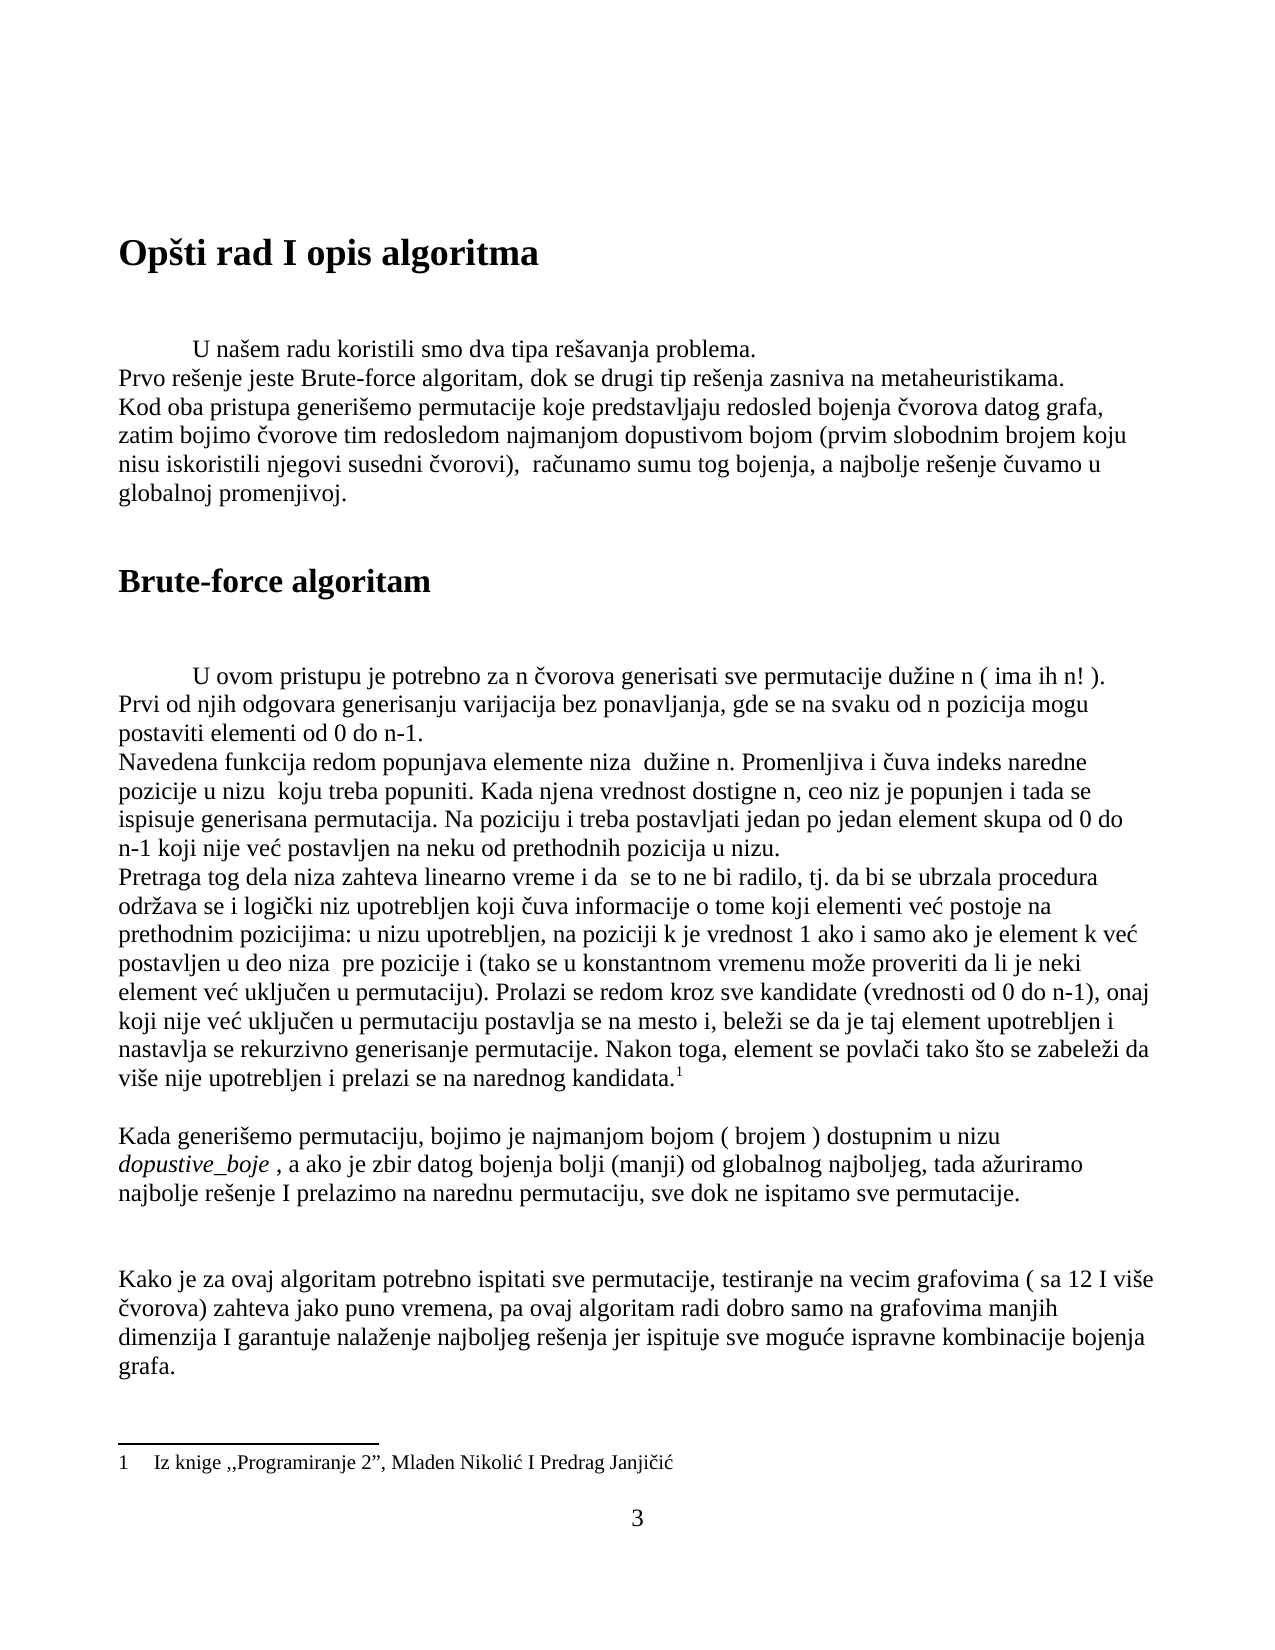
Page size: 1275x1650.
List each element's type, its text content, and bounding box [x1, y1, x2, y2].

text Iz knige ,,Programiranje 2”, Mladen Nikolić I Predrag Janjičić [118, 1449, 1157, 1474]
subtitle Brute-force algoritam [118, 561, 1157, 600]
text U ovom pristupu je potrebno za n čvorova generisati sve permutacije dužine n ( ima ih n! ). Prvi od njih odgovara generisanju varijacija bez ponavljanja, gde se na svaku od n pozicija mogu postaviti elementi od 0 do n-1. Navedena funkcija redom popunjava elemente niza dužine n. Promenljiva i čuva indeks naredne pozicije u nizu koju treba popuniti. Kada njena vrednost dostigne n, ceo niz je popunjen i tada se ispisuje generisana permutacija. Na poziciju i treba postavljati jedan po jedan element skupa od 0 do n-1 koji nije već postavljen na neku od prethodnih pozicija u nizu. Pretraga tog dela niza zahteva linearno vreme i da se to ne bi radilo, tj. da bi se ubrzala procedura održava se i logički niz upotrebljen koji čuva informacije o tome koji elementi već postoje na prethodnim pozicijima: u nizu upotrebljen, na poziciji k je vrednost 1 ako i samo ako je element k već postavljen u deo niza pre pozicije i (tako se u konstantnom vremenu može proveriti da li je neki element već uključen u permutaciju). Prolazi se redom kroz sve kandidate (vrednosti od 0 do n-1), onaj koji nije već uključen u permutaciju postavlja se na mesto i, beleži se da je taj element upotrebljen i nastavlja se rekurzivno generisanje permutacije. Nakon toga, element se povlači tako što se zabeleži da više nije upotrebljen i prelazi se na narednog kandidata. Kada generišemo permutaciju, bojimo je najmanjom bojom ( brojem ) dostupnim u nizu dopustive_boje , a ako je zbir datog bojenja bolji (manji) od globalnog najboljeg, tada ažuriramo najbolje rešenje I prelazimo na narednu permutaciju, sve dok ne ispitamo sve permutacije. Kako je za ovaj algoritam potrebno ispitati sve permutacije, testiranje na vecim grafovima ( sa 12 I više čvorova) zahteva jako puno vremena, pa ovaj algoritam radi dobro samo na grafovima manjih dimenzija I garantuje nalaženje najboljeg rešenja jer ispituje sve moguće ispravne kombinacije bojenja grafa. [118, 661, 1157, 1379]
text U našem radu koristili smo dva tipa rešavanja problema. Prvo rešenje jeste Brute-force algoritam, dok se drugi tip rešenja zasniva na metaheuristikama. Kod oba pristupa generišemo permutacije koje predstavljaju redosled bojenja čvorova datog grafa, zatim bojimo čvorove tim redosledom najmanjom dopustivom bojom (prvim slobodnim brojem koju nisu iskoristili njegovi susedni čvorovi), računamo sumu tog bojenja, a najbolje rešenje čuvamo u globalnoj promenjivoj. [118, 334, 1157, 507]
subtitle Opšti rad I opis algoritma [118, 230, 1157, 273]
